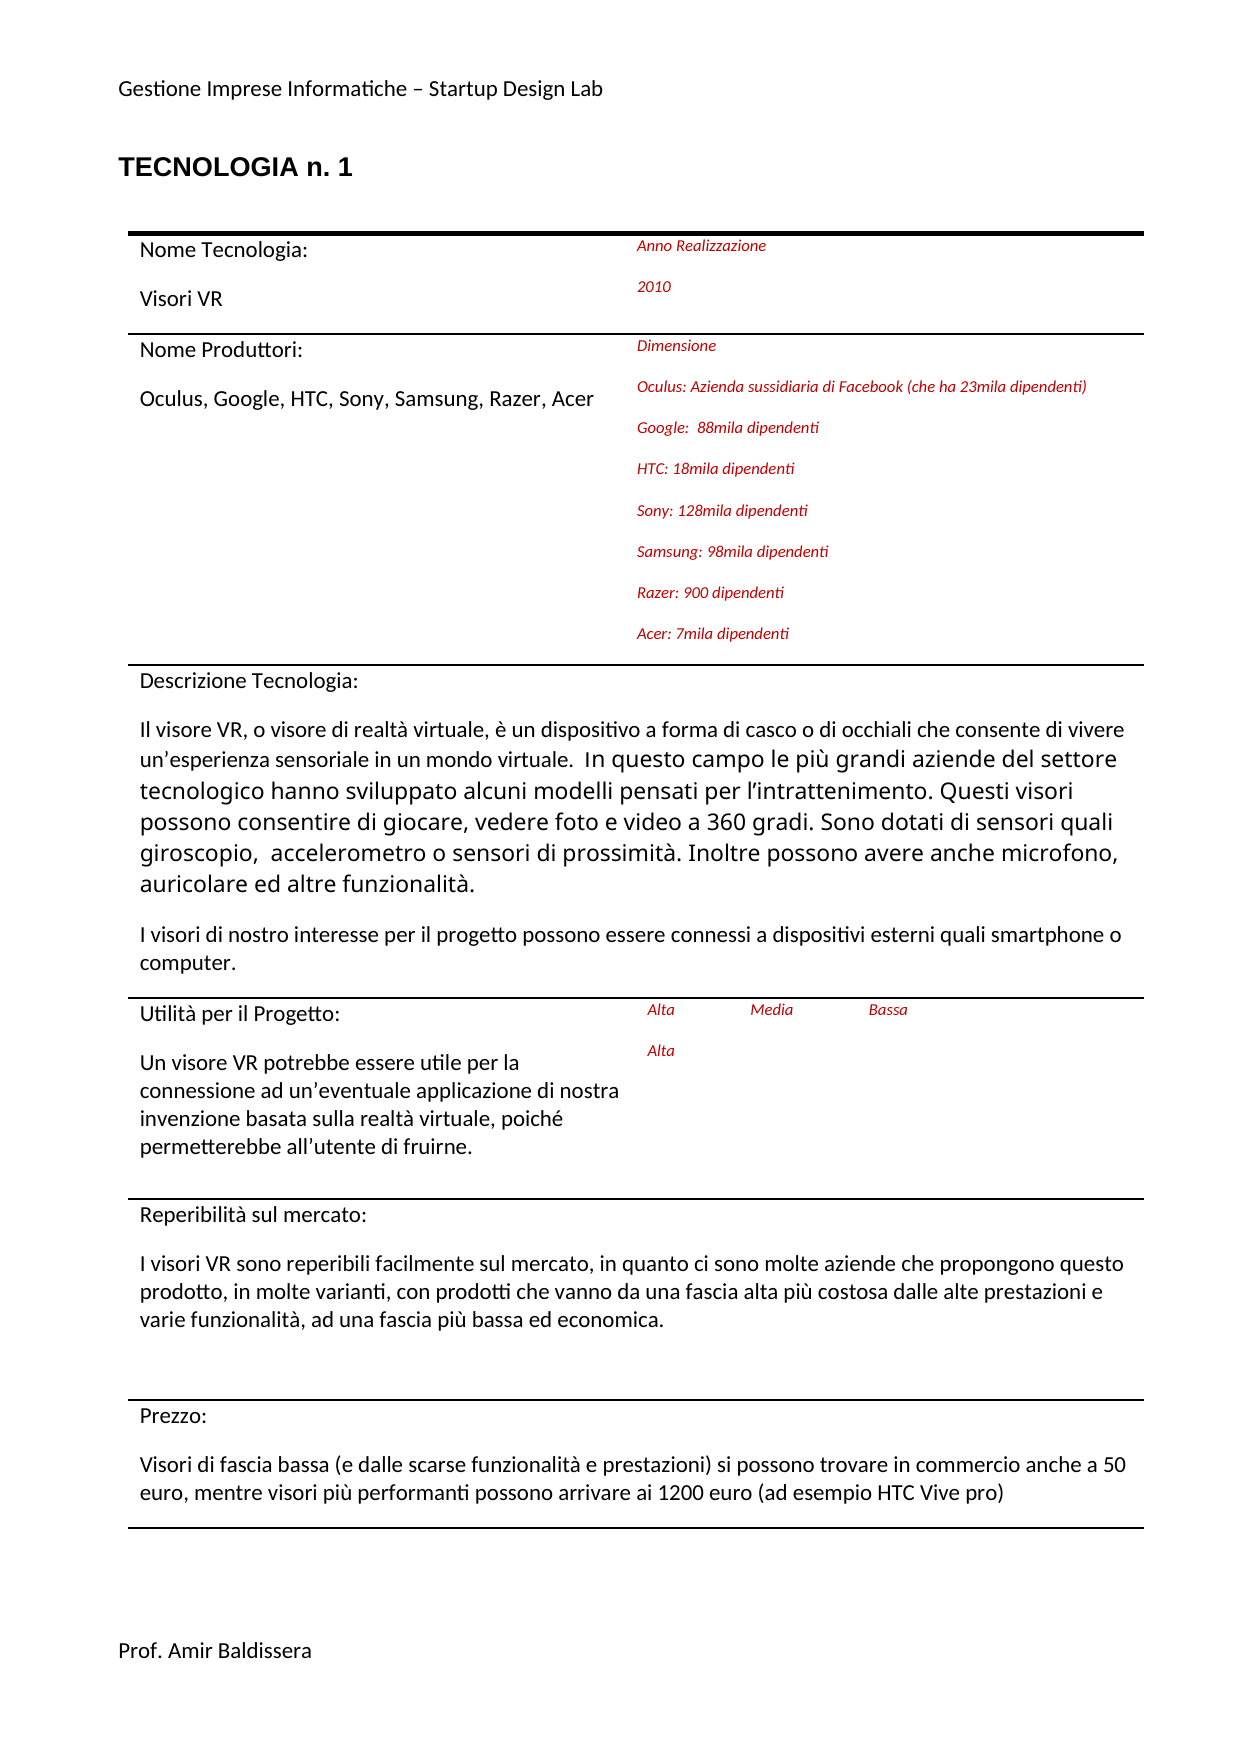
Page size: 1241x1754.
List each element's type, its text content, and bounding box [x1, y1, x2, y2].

table_cell Descrizione Tecnologia: Il visore VR, o visore di realtà virtuale, è un dispositivo a forma di casco o di occhiali che consente di vivere un’esperienza sensoriale in un mondo virtuale. In questo campo le più grandi aziende del settore tecnologico hanno sviluppato alcuni modelli pensati per l’intrattenimento. Questi visori possono consentire di giocare, vedere foto e video a 360 gradi. Sono dotati di sensori quali giroscopio, accelerometro o sensori di prossimità. Inoltre possono avere anche microfono, auricolare ed altre funzionalità. I visori di nostro interesse per il progetto possono essere connessi a dispositivi esterni quali smartphone o computer. [128, 666, 1144, 997]
table_cell Reperibilità sul mercato: I visori VR sono reperibili facilmente sul mercato, in quanto ci sono molte aziende che propongono questo prodotto, in molte varianti, con prodotti che vanno da una fascia alta più costosa dalle alte prestazioni e varie funzionalità, ad una fascia più bassa ed economica. [128, 1200, 1144, 1399]
table_header Nome Tecnologia: Visori VR [128, 236, 626, 333]
table_cell Utilità per il Progetto: Un visore VR potrebbe essere utile per la connessione ad un’eventuale applicazione di nostra invenzione basata sulla realtà virtuale, poiché permetterebbe all’utente di fruirne. [128, 999, 636, 1198]
table_cell Dimensione Oculus: Azienda sussidiaria di Facebook (che ha 23mila dipendenti) Google: 88mila dipendenti HTC: 18mila dipendenti Sony: 128mila dipendenti Samsung: 98mila dipendenti Razer: 900 dipendenti Acer: 7mila dipendenti [626, 335, 1144, 664]
table_cell Prezzo: Visori di fascia bassa (e dalle scarse funzionalità e prestazioni) si possono trovare in commercio anche a 50 euro, mentre visori più performanti possono arrivare ai 1200 euro (ad esempio HTC Vive pro) [128, 1401, 1144, 1527]
table_cell Alta Media Bassa Alta [636, 999, 1144, 1198]
table_cell Nome Produttori: Oculus, Google, HTC, Sony, Samsung, Razer, Acer [128, 335, 626, 664]
subtitle TECNOLOGIA n. 1 [118, 151, 1122, 182]
table_header Anno Realizzazione 2010 [626, 236, 1144, 333]
